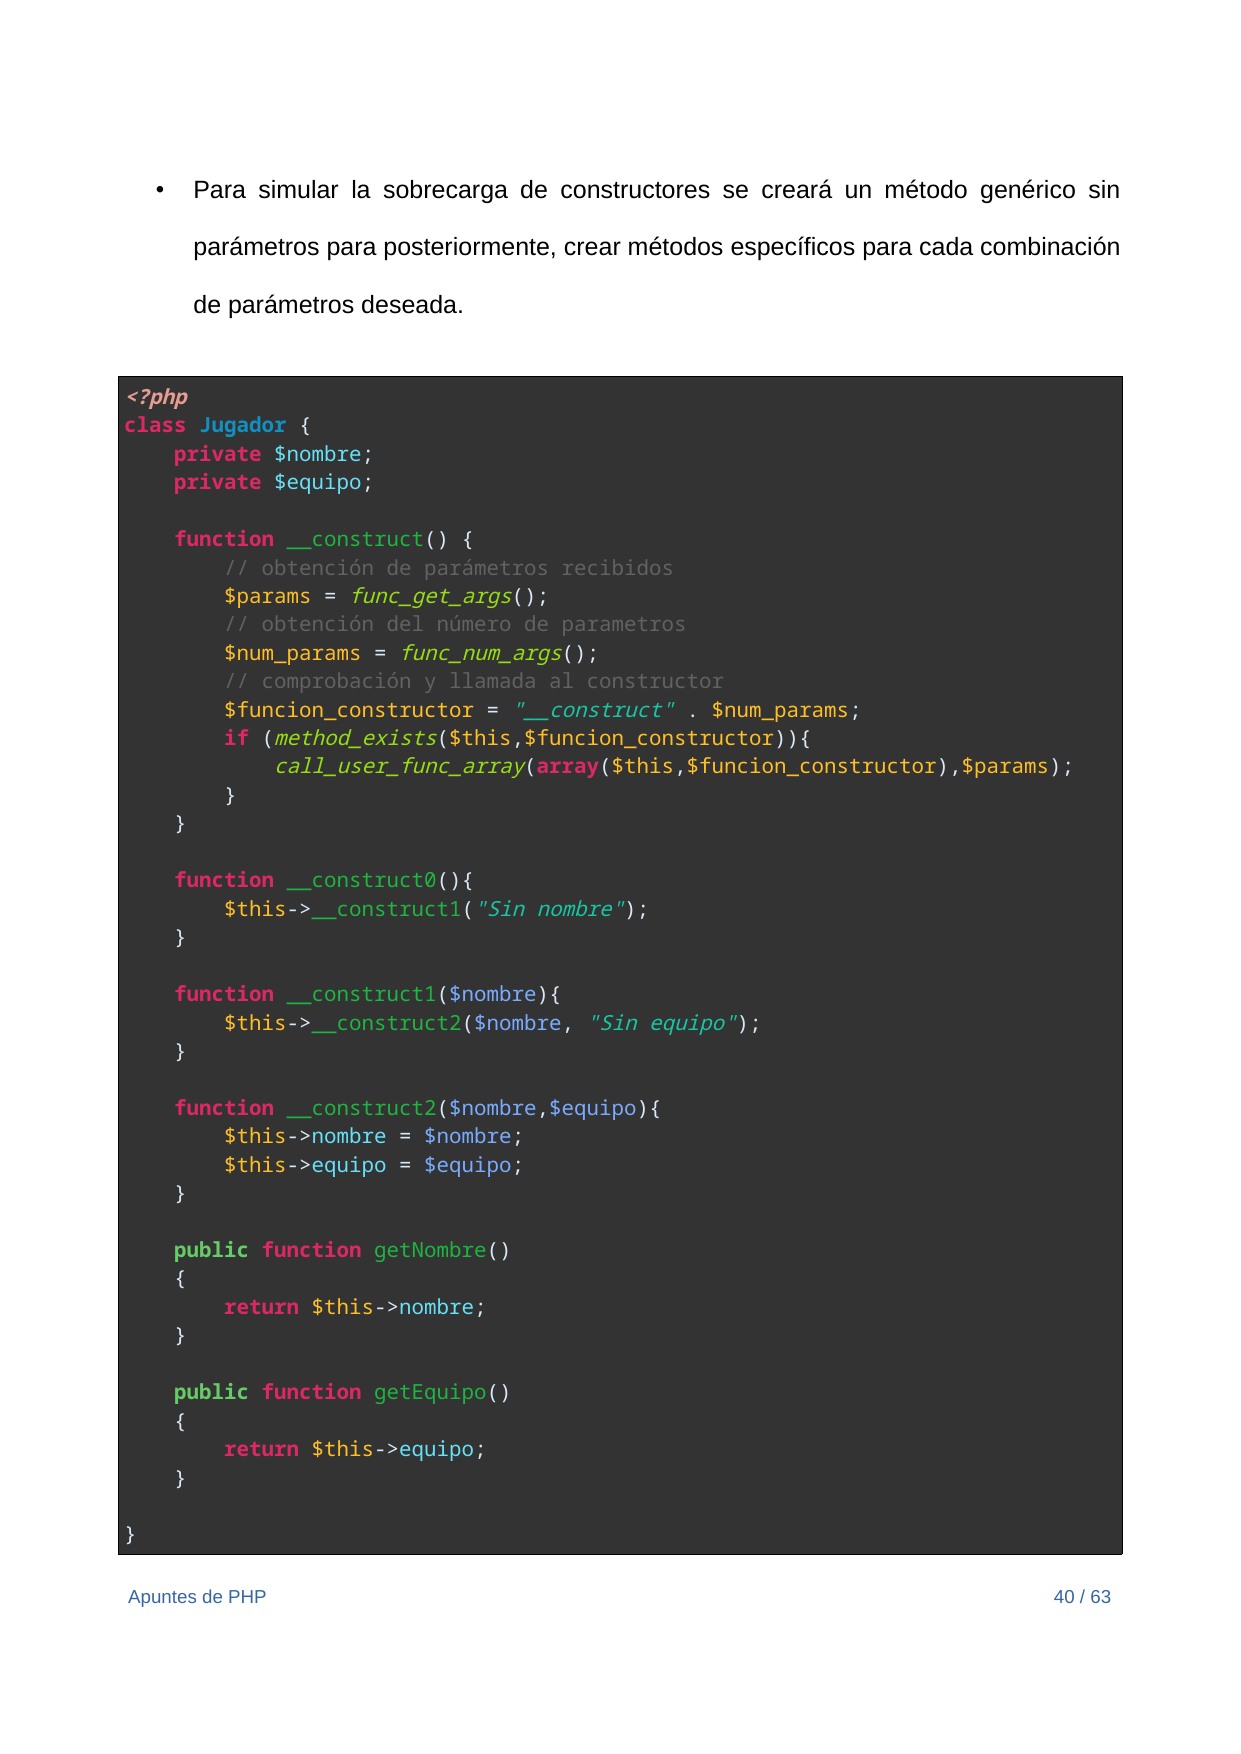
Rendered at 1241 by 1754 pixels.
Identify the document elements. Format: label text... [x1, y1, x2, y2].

table_header <?php class Jugador { private $nombre; private $equipo; function __construct() { // obtención de parámetros recibidos $params = func_get_args(); // obtención del número de parametros $num_params = func_num_args(); // comprobación y llamada al constructor $funcion_constructor = "__construct" . $num_params; if (method_exists($this,$funcion_constructor)){ call_user_func_array(array($this,$funcion_constructor),$params); } } function __construct0(){ $this->__construct1("Sin nombre"); } function __construct1($nombre){ $this->__construct2($nombre, "Sin equipo"); } function __construct2($nombre,$equipo){ $this->nombre = $nombre; $this->equipo = $equipo; } public function getNombre() { return $this->nombre; } public function getEquipo() { return $this->equipo; } } [119, 377, 1122, 1554]
list Para simular la sobrecarga de constructores se creará un método genérico sin parámetros para posteriormente, crear métodos específicos para cada combinación de parámetros deseada. [156, 175, 1122, 319]
